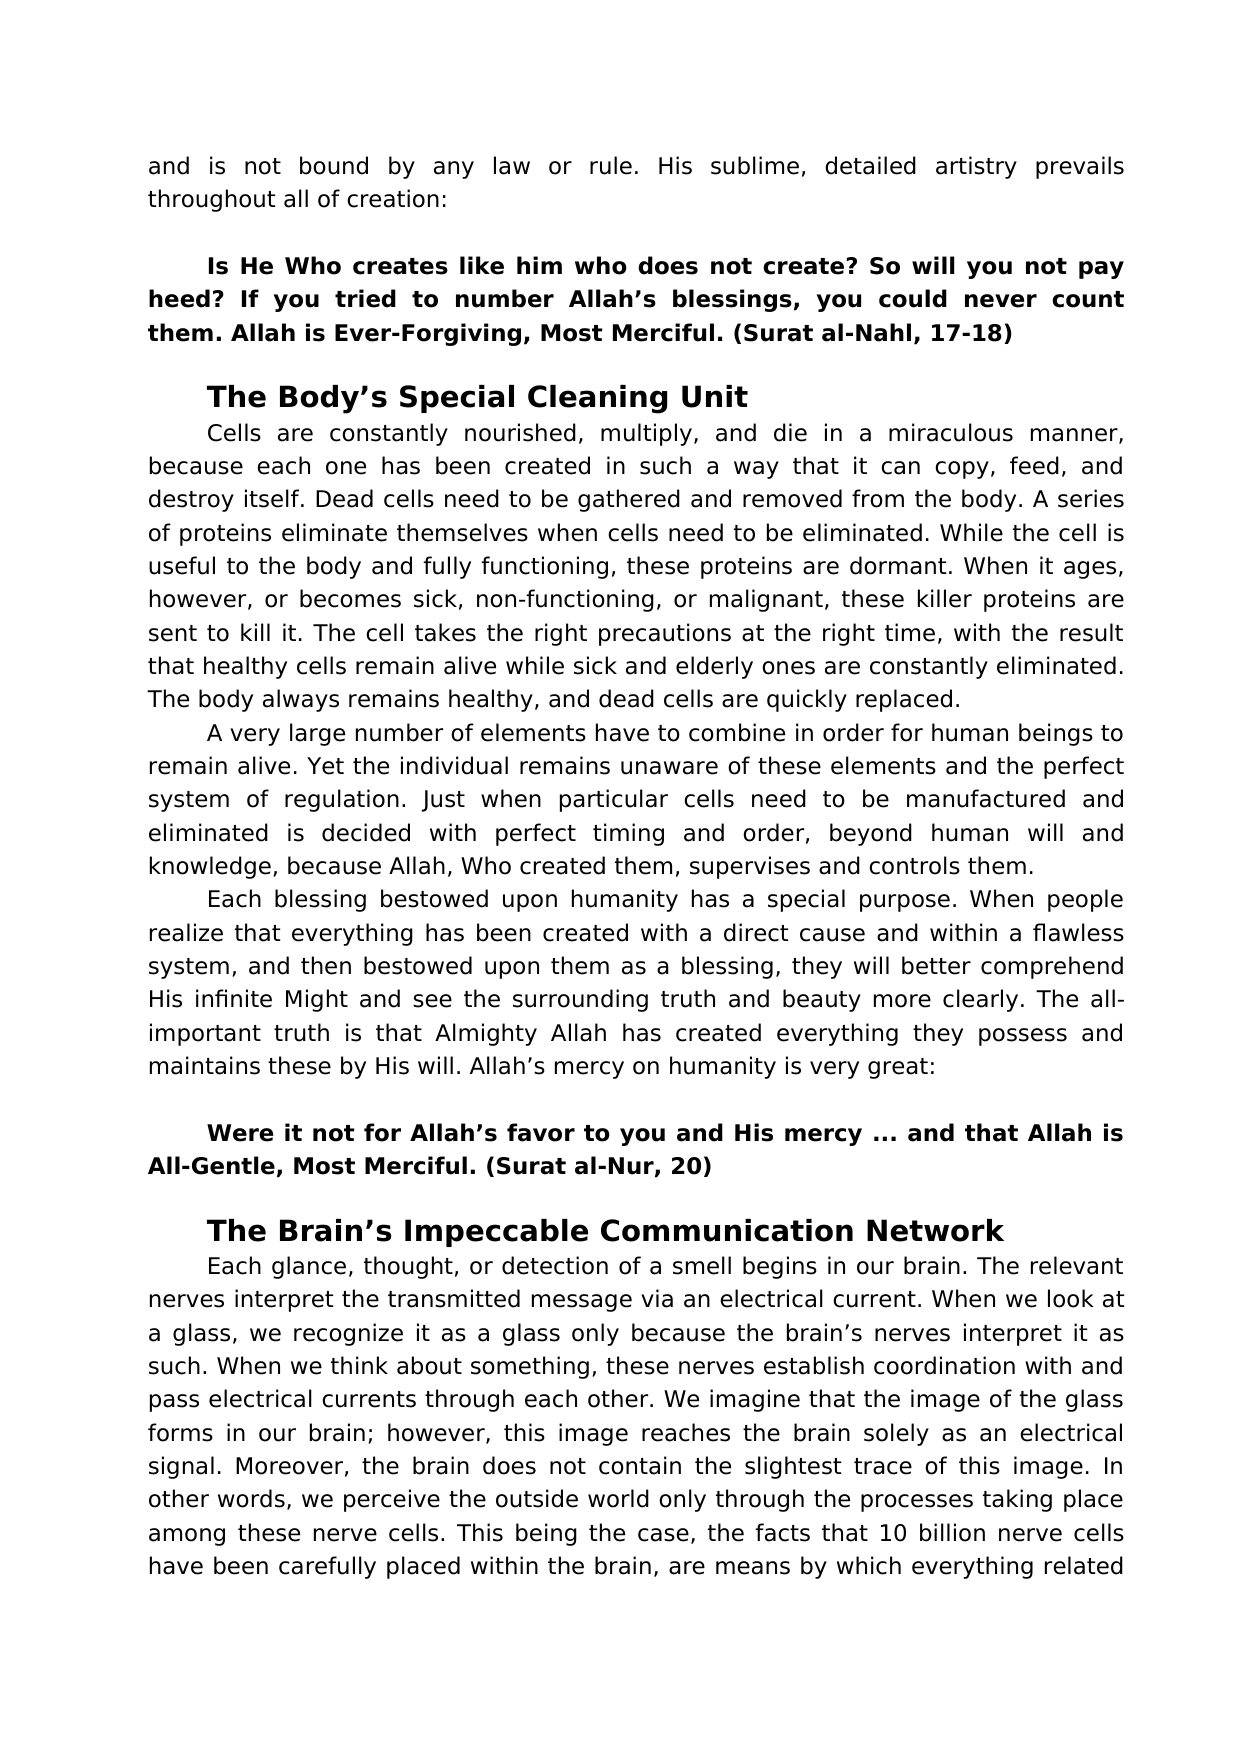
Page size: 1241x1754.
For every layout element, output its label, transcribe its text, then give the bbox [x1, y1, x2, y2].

text Cells are constantly nourished, multiply, and die in a miraculous manner, because each one has been created in such a way that it can copy, feed, and destroy itself. Dead cells need to be gathered and removed from the body. A series of proteins eliminate themselves when cells need to be eliminated. While the cell is useful to the body and fully functioning, these proteins are dormant. When it ages, however, or becomes sick, non-functioning, or malignant, these killer proteins are sent to kill it. The cell takes the right precautions at the right time, with the result that healthy cells remain alive while sick and elderly ones are constantly eliminated. The body always remains healthy, and dead cells are quickly replaced. [148, 414, 1126, 714]
text Each blessing bestowed upon humanity has a special purpose. When people realize that everything has been created with a direct cause and within a flawless system, and then bestowed upon them as a blessing, they will better comprehend His infinite Might and see the surrounding truth and beauty more clearly. The all-important truth is that Almighty Allah has created everything they possess and maintains these by His will. Allah’s mercy on humanity is very great: [148, 881, 1126, 1081]
text A very large number of elements have to combine in order for human beings to remain alive. Yet the individual remains unaware of these elements and the perfect system of regulation. Just when particular cells need to be manufactured and eliminated is decided with perfect timing and order, beyond human will and knowledge, because Allah, Who created them, supervises and controls them. [148, 714, 1126, 881]
text Were it not for Allah’s favor to you and His mercy ... and that Allah is All-Gentle, Most Merciful. (Surat al-Nur, 20) [148, 1114, 1126, 1181]
text Each glance, thought, or detection of a smell begins in our brain. The relevant nerves interpret the transmitted message via an electrical current. When we look at a glass, we recognize it as a glass only because the brain’s nerves interpret it as such. When we think about something, these nerves establish coordination with and pass electrical currents through each other. We imagine that the image of the glass forms in our brain; however, this image reaches the brain solely as an electrical signal. Moreover, the brain does not contain the slightest trace of this image. In other words, we perceive the outside world only through the processes taking place among these nerve cells. This being the case, the facts that 10 billion nerve cells have been carefully placed within the brain, are means by which everything related [148, 1248, 1126, 1581]
text and is not bound by any law or rule. His sublime, detailed artistry prevails throughout all of creation: [148, 148, 1126, 214]
text Is He Who creates like him who does not create? So will you not pay heed? If you tried to number Allah’s blessings, you could never count them. Allah is Ever-Forgiving, Most Merciful. (Surat al-Nahl, 17-18) [148, 248, 1126, 348]
text The Body’s Special Cleaning Unit [148, 381, 1126, 414]
text The Brain’s Impeccable Communication Network [148, 1214, 1126, 1248]
